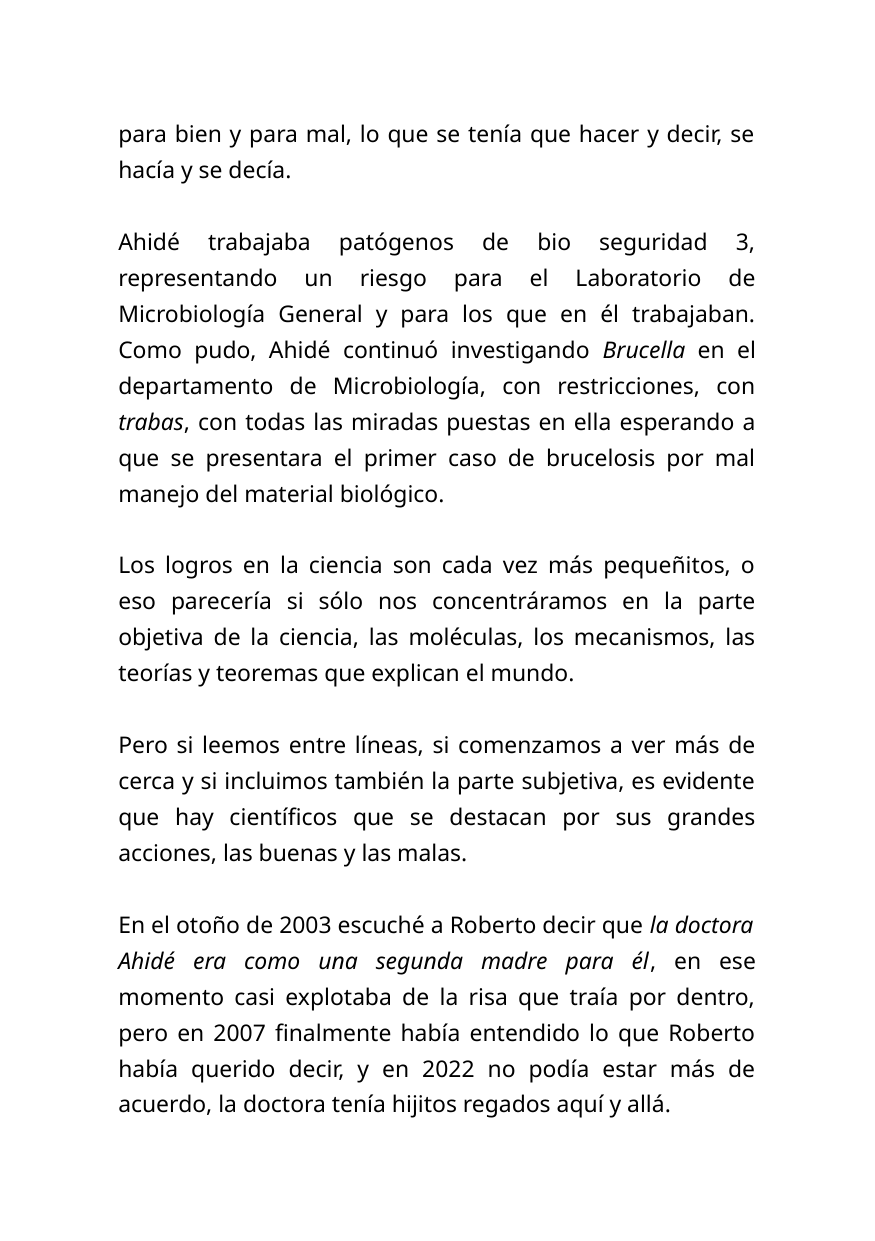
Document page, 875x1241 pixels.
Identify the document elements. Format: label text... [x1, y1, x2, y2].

text Ahidé trabajaba patógenos de bio seguridad 3, representando un riesgo para el Laboratorio de Microbiología General y para los que en él trabajaban. Como pudo, Ahidé continuó investigando Brucella en el departamento de Microbiología, con restricciones, con trabas, con todas las miradas puestas en ella esperando a que se presentara el primer caso de brucelosis por mal manejo del material biológico. [118, 226, 756, 509]
text Pero si leemos entre líneas, si comenzamos a ver más de cerca y si incluimos también la parte subjetiva, es evidente que hay científicos que se destacan por sus grandes acciones, las buenas y las malas. [118, 729, 756, 868]
text Los logros en la ciencia son cada vez más pequeñitos, o eso parecería si sólo nos concentráramos en la parte objetiva de la ciencia, las moléculas, los mecanismos, las teorías y teoremas que explican el mundo. [118, 549, 756, 688]
text En el otoño de 2003 escuché a Roberto decir que la doctora Ahidé era como una segunda madre para él, en ese momento casi explotaba de la risa que traía por dentro, pero en 2007 finalmente había entendido lo que Roberto había querido decir, y en 2022 no podía estar más de acuerdo, la doctora tenía hijitos regados aquí y allá. [118, 909, 756, 1120]
text para bien y para mal, lo que se tenía que hacer y decir, se hacía y se decía. [118, 118, 756, 185]
